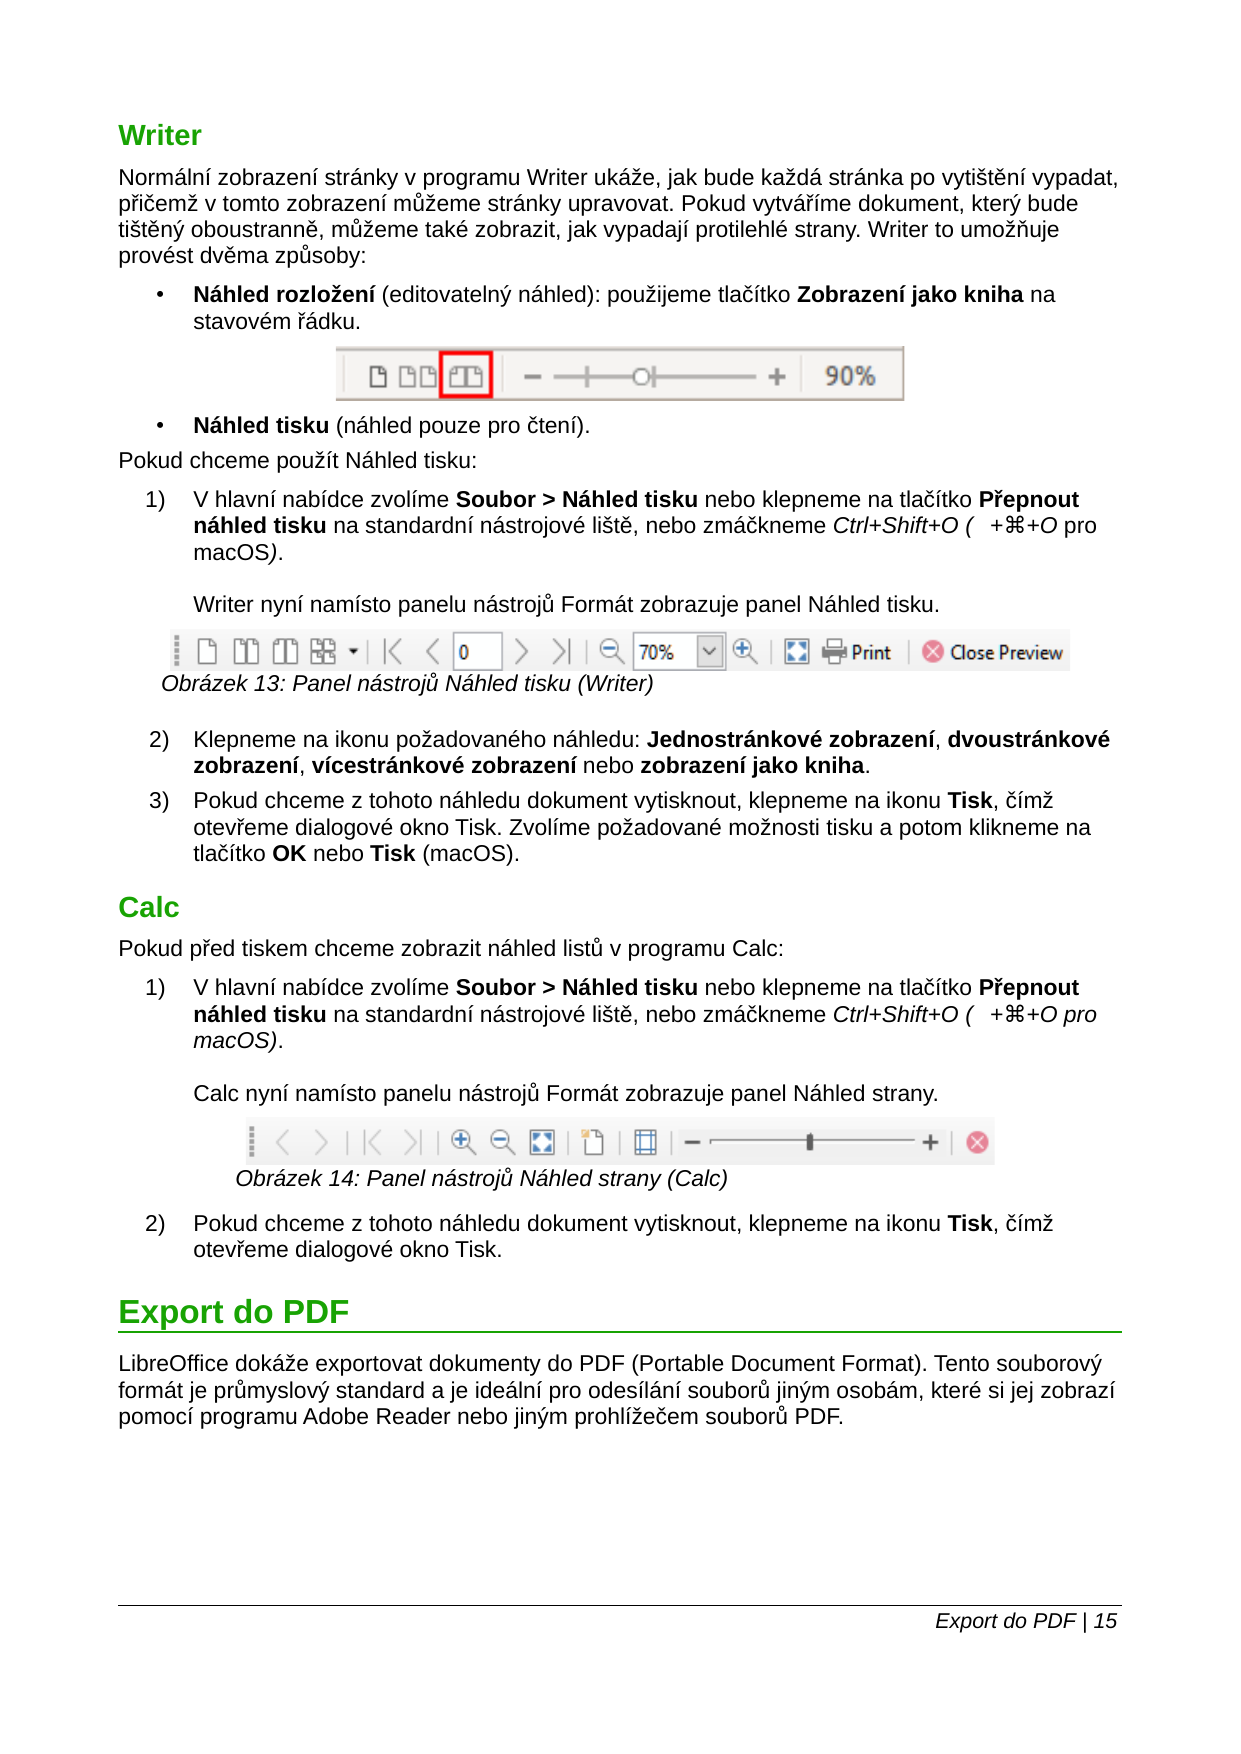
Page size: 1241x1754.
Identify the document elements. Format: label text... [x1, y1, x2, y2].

list Normální zobrazení stránky v programu Writer ukáže, jak bude každá stránka po vytištění vypadat, přičemž v tomto zobrazení můžeme stránky upravovat. Pokud vytváříme dokument, který bude tištěný oboustranně, můžeme také zobrazit, jak vypadají protilehlé strany. Writer to umožňuje provést dvěma způsoby: [118, 163, 1122, 269]
text LibreOffice dokáže exportovat dokumenty do PDF (Portable Document Format). Tento souborový formát je průmyslový standard a je ideální pro odesílání souborů jiným osobám, které si jej zobrazí pomocí programu Adobe Reader nebo jiným prohlížečem souborů PDF. [118, 1350, 1122, 1429]
picture [245, 1117, 995, 1165]
text Obrázek 14: Panel nástrojů Náhled strany (Calc) [235, 1118, 1005, 1191]
list V hlavní nabídce zvolíme Soubor > Náhled tisku nebo klepneme na tlačítko Přepnout náhled tisku na standardní nástrojové liště, nebo zmáčkneme Ctrl+Shift+O (+⌘+O pro macOS). Writer nyní namísto panelu nástrojů Formát zobrazuje panel Náhled tisku. [165, 486, 1122, 617]
list Pokud chceme použít Náhled tisku: [118, 447, 1122, 474]
list Pokud chceme z tohoto náhledu dokument vytisknout, klepneme na ikonu Tisk, čímž otevřeme dialogové okno Tisk. Zvolíme požadované možnosti tisku a potom klikneme na tlačítko OK nebo Tisk (macOS). [169, 787, 1122, 866]
picture [170, 629, 1071, 671]
list V hlavní nabídce zvolíme Soubor > Náhled tisku nebo klepneme na tlačítko Přepnout náhled tisku na standardní nástrojové liště, nebo zmáčkneme Ctrl+Shift+O (+⌘+O pro macOS). Calc nyní namísto panelu nástrojů Formát zobrazuje panel Náhled strany. [165, 974, 1122, 1106]
subtitle Writer [118, 118, 1122, 152]
list Klepneme na ikonu požadovaného náhledu: Jednostránkové zobrazení, dvoustránkové zobrazení, vícestránkové zobrazení nebo zobrazení jako kniha. [169, 726, 1122, 778]
subtitle Export do PDF [118, 1292, 1122, 1331]
subtitle Calc [118, 890, 1122, 923]
list Náhled tisku (náhled pouze pro čtení). [156, 412, 1122, 438]
list Pokud chceme z tohoto náhledu dokument vytisknout, klepneme na ikonu Tisk, čímž otevřeme dialogové okno Tisk. [165, 1210, 1122, 1263]
list Pokud před tiskem chceme zobrazit náhled listů v programu Calc: [118, 935, 1122, 962]
picture [335, 346, 905, 401]
text Obrázek 13: Panel nástrojů Náhled tisku (Writer) [161, 629, 1079, 697]
list Náhled rozložení (editovatelný náhled): použijeme tlačítko Zobrazení jako kniha na stavovém řádku. [156, 281, 1122, 334]
